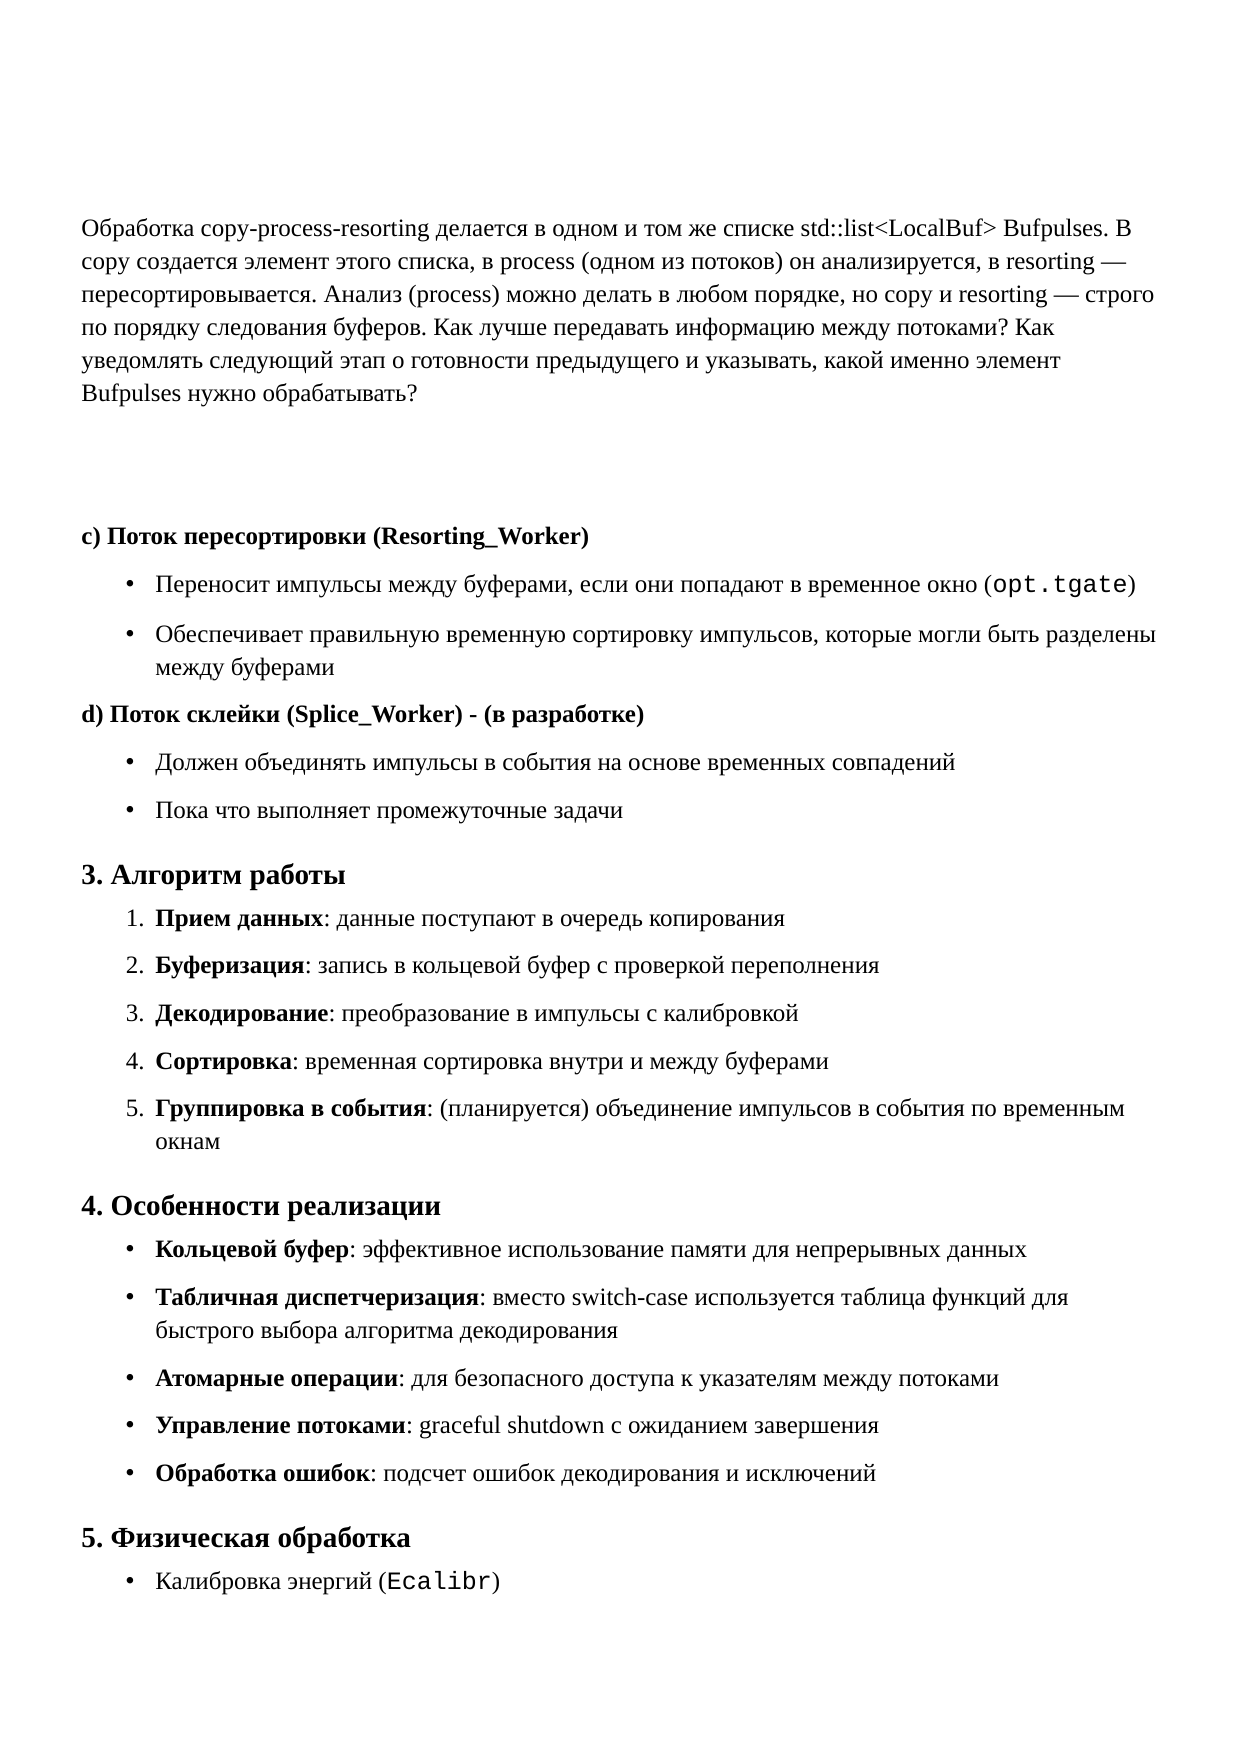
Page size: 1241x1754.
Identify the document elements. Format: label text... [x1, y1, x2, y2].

list Должен объединять импульсы в события на основе временных совпадений [126, 747, 1167, 776]
list Атомарные операции: для безопасного доступа к указателям между потоками [126, 1363, 1167, 1392]
subtitle 3. Алгоритм работы [81, 857, 1167, 890]
text d) Поток склейки (Splice_Worker) - (в разработке) [81, 699, 1167, 728]
text c) Поток пересортировки (Resorting_Worker) [81, 521, 1167, 550]
list Сортировка: временная сортировка внутри и между буферами [126, 1046, 1167, 1074]
list Прием данных: данные поступают в очередь копирования [126, 903, 1167, 932]
list Пока что выполняет промежуточные задачи [126, 795, 1167, 823]
list Буферизация: запись в кольцевой буфер с проверкой переполнения [126, 951, 1167, 979]
list Переносит импульсы между буферами, если они попадают в временное окно (opt.tgate) [126, 569, 1167, 600]
text Обработка copy-process-resorting делается в одном и том же списке std::list<LocalBuf> Bufpulses. В copy создается элемент этого списка, в process (одном из потоков) он анализируется, в resorting — пересортировывается. Анализ (process) можно делать в любом порядке, но copy и resorting — строго по порядку следования буферов. Как лучше передавать информацию между потоками? Как уведомлять следующий этап о готовности предыдущего и указывать, какой именно элемент Bufpulses нужно обрабатывать? [81, 213, 1167, 407]
list Табличная диспетчеризация: вместо switch-case используется таблица функций для быстрого выбора алгоритма декодирования [126, 1282, 1167, 1344]
subtitle 4. Особенности реализации [81, 1188, 1167, 1222]
list Обработка ошибок: подсчет ошибок декодирования и исключений [126, 1458, 1167, 1487]
list Обеспечивает правильную временную сортировку импульсов, которые могли быть разделены между буферами [126, 619, 1167, 681]
list Декодирование: преобразование в импульсы с калибровкой [126, 998, 1167, 1027]
list Калибровка энергий (Ecalibr) [126, 1566, 1167, 1597]
list Управление потоками: graceful shutdown с ожиданием завершения [126, 1410, 1167, 1439]
list Группировка в события: (планируется) объединение импульсов в события по временным окнам [126, 1093, 1167, 1155]
list Кольцевой буфер: эффективное использование памяти для непрерывных данных [126, 1234, 1167, 1263]
subtitle 5. Физическая обработка [81, 1520, 1167, 1554]
